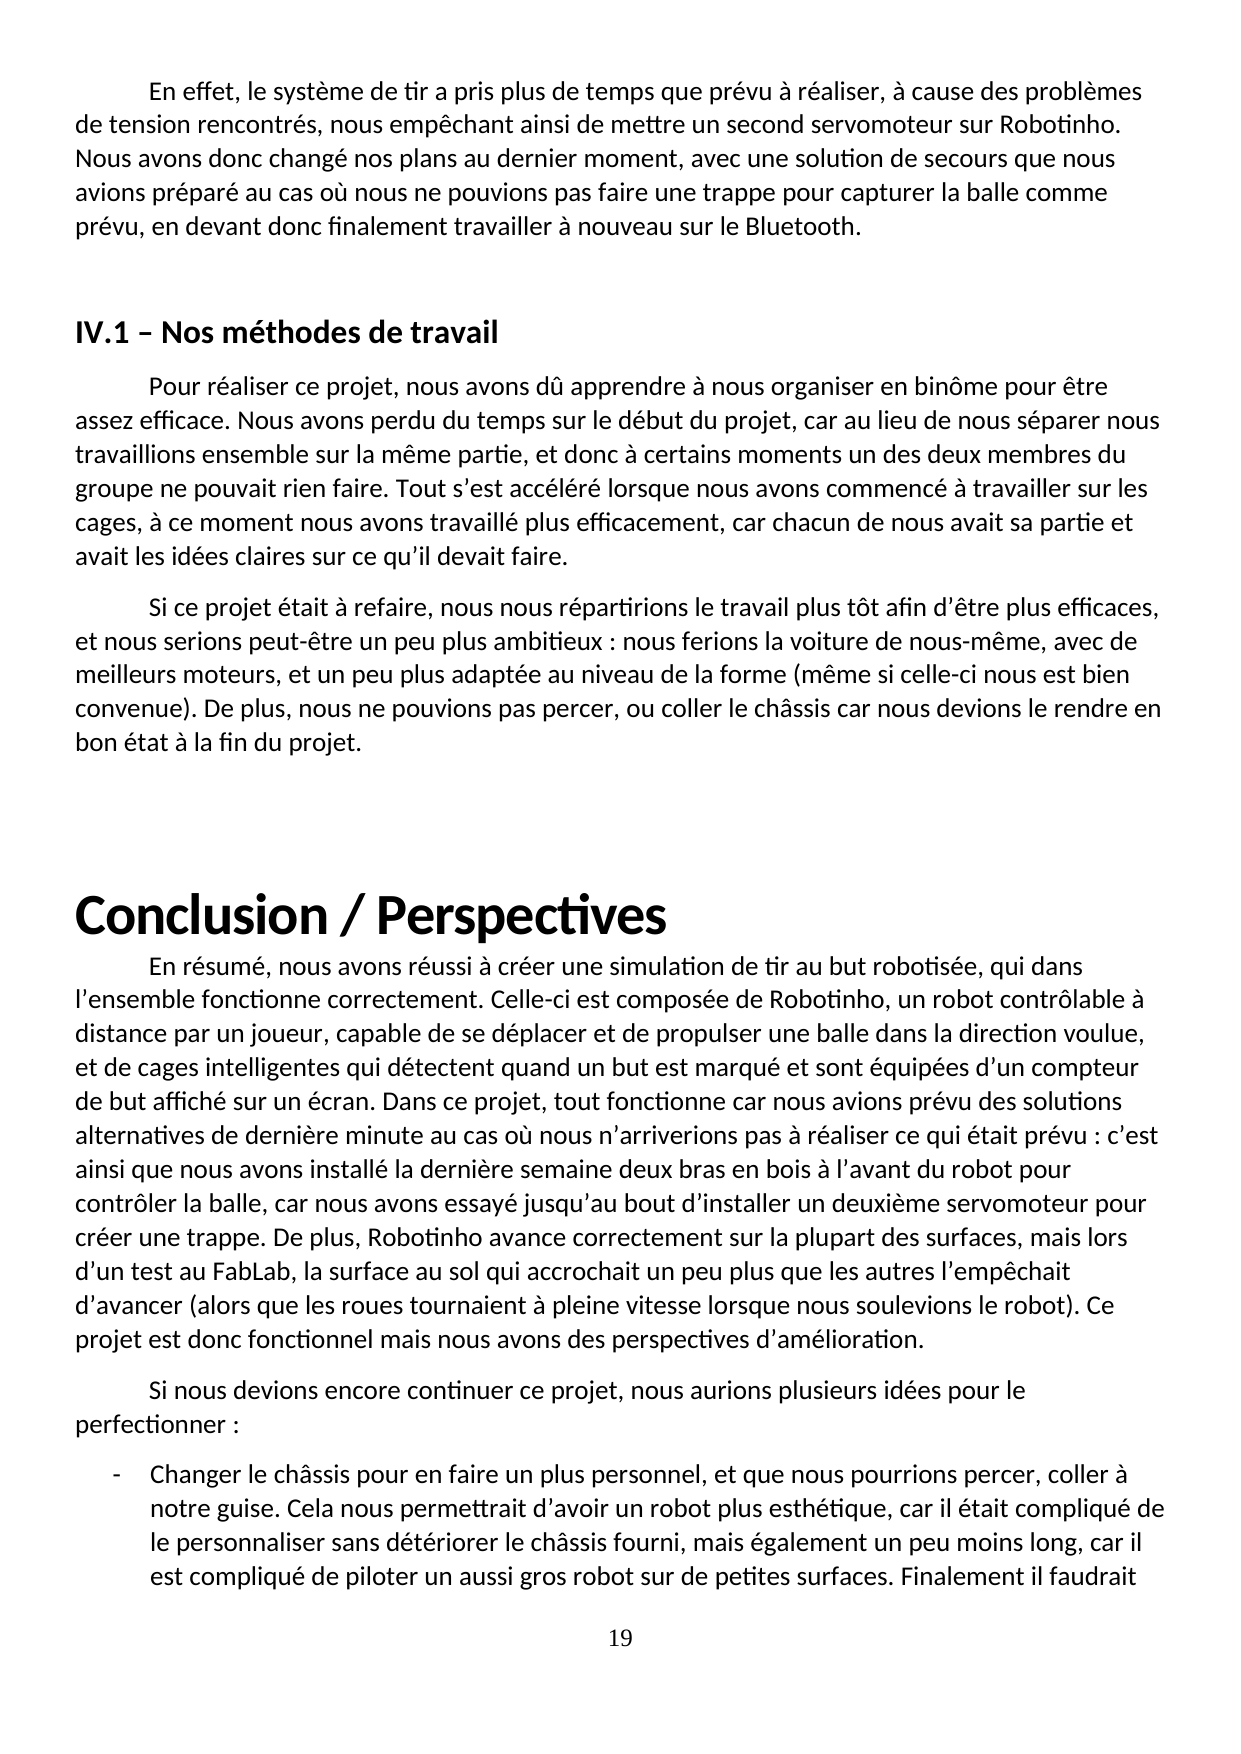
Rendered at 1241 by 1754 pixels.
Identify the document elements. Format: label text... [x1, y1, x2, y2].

text En résumé, nous avons réussi à créer une simulation de tir au but robotisée, qui dans l’ensemble fonctionne correctement. Celle-ci est composée de Robotinho, un robot contrôlable à distance par un joueur, capable de se déplacer et de propulser une balle dans la direction voulue, et de cages intelligentes qui détectent quand un but est marqué et sont équipées d’un compteur de but affiché sur un écran. Dans ce projet, tout fonctionne car nous avions prévu des solutions alternatives de dernière minute au cas où nous n’arriverions pas à réaliser ce qui était prévu : c’est ainsi que nous avons installé la dernière semaine deux bras en bois à l’avant du robot pour contrôler la balle, car nous avons essayé jusqu’au bout d’installer un deuxième servomoteur pour créer une trappe. De plus, Robotinho avance correctement sur la plupart des surfaces, mais lors d’un test au FabLab, la surface au sol qui accrochait un peu plus que les autres l’empêchait d’avancer (alors que les roues tournaient à pleine vitesse lorsque nous soulevions le robot). Ce projet est donc fonctionnel mais nous avons des perspectives d’amélioration. [75, 949, 1165, 1355]
text IV.1 – Nos méthodes de travail [75, 311, 1165, 352]
text Si ce projet était à refaire, nous nous répartirions le travail plus tôt afin d’être plus efficaces, et nous serions peut-être un peu plus ambitieux : nous ferions la voiture de nous-même, avec de meilleurs moteurs, et un peu plus adaptée au niveau de la forme (même si celle-ci nous est bien convenue). De plus, nous ne pouvions pas percer, ou coller le châssis car nous devions le rendre en bon état à la fin du projet. [75, 590, 1165, 759]
text Conclusion / Perspectives [75, 877, 1165, 949]
text En effet, le système de tir a pris plus de temps que prévu à réaliser, à cause des problèmes de tension rencontrés, nous empêchant ainsi de mettre un second servomoteur sur Robotinho. Nous avons donc changé nos plans au dernier moment, avec une solution de secours que nous avions préparé au cas où nous ne pouvions pas faire une trappe pour capturer la balle comme prévu, en devant donc finalement travailler à nouveau sur le Bluetooth. [75, 74, 1165, 243]
text Pour réaliser ce projet, nous avons dû apprendre à nous organiser en binôme pour être assez efficace. Nous avons perdu du temps sur le début du projet, car au lieu de nous séparer nous travaillions ensemble sur la même partie, et donc à certains moments un des deux membres du groupe ne pouvait rien faire. Tout s’est accéléré lorsque nous avons commencé à travailler sur les cages, à ce moment nous avons travaillé plus efficacement, car chacun de nous avait sa partie et avait les idées claires sur ce qu’il devait faire. [75, 369, 1165, 572]
text Si nous devions encore continuer ce projet, nous aurions plusieurs idées pour le perfectionner : [75, 1373, 1165, 1440]
list Changer le châssis pour en faire un plus personnel, et que nous pourrions percer, coller à notre guise. Cela nous permettrait d’avoir un robot plus esthétique, car il était compliqué de le personnaliser sans détériorer le châssis fourni, mais également un peu moins long, car il est compliqué de piloter un aussi gros robot sur de petites surfaces. Finalement il faudrait [112, 1457, 1165, 1592]
